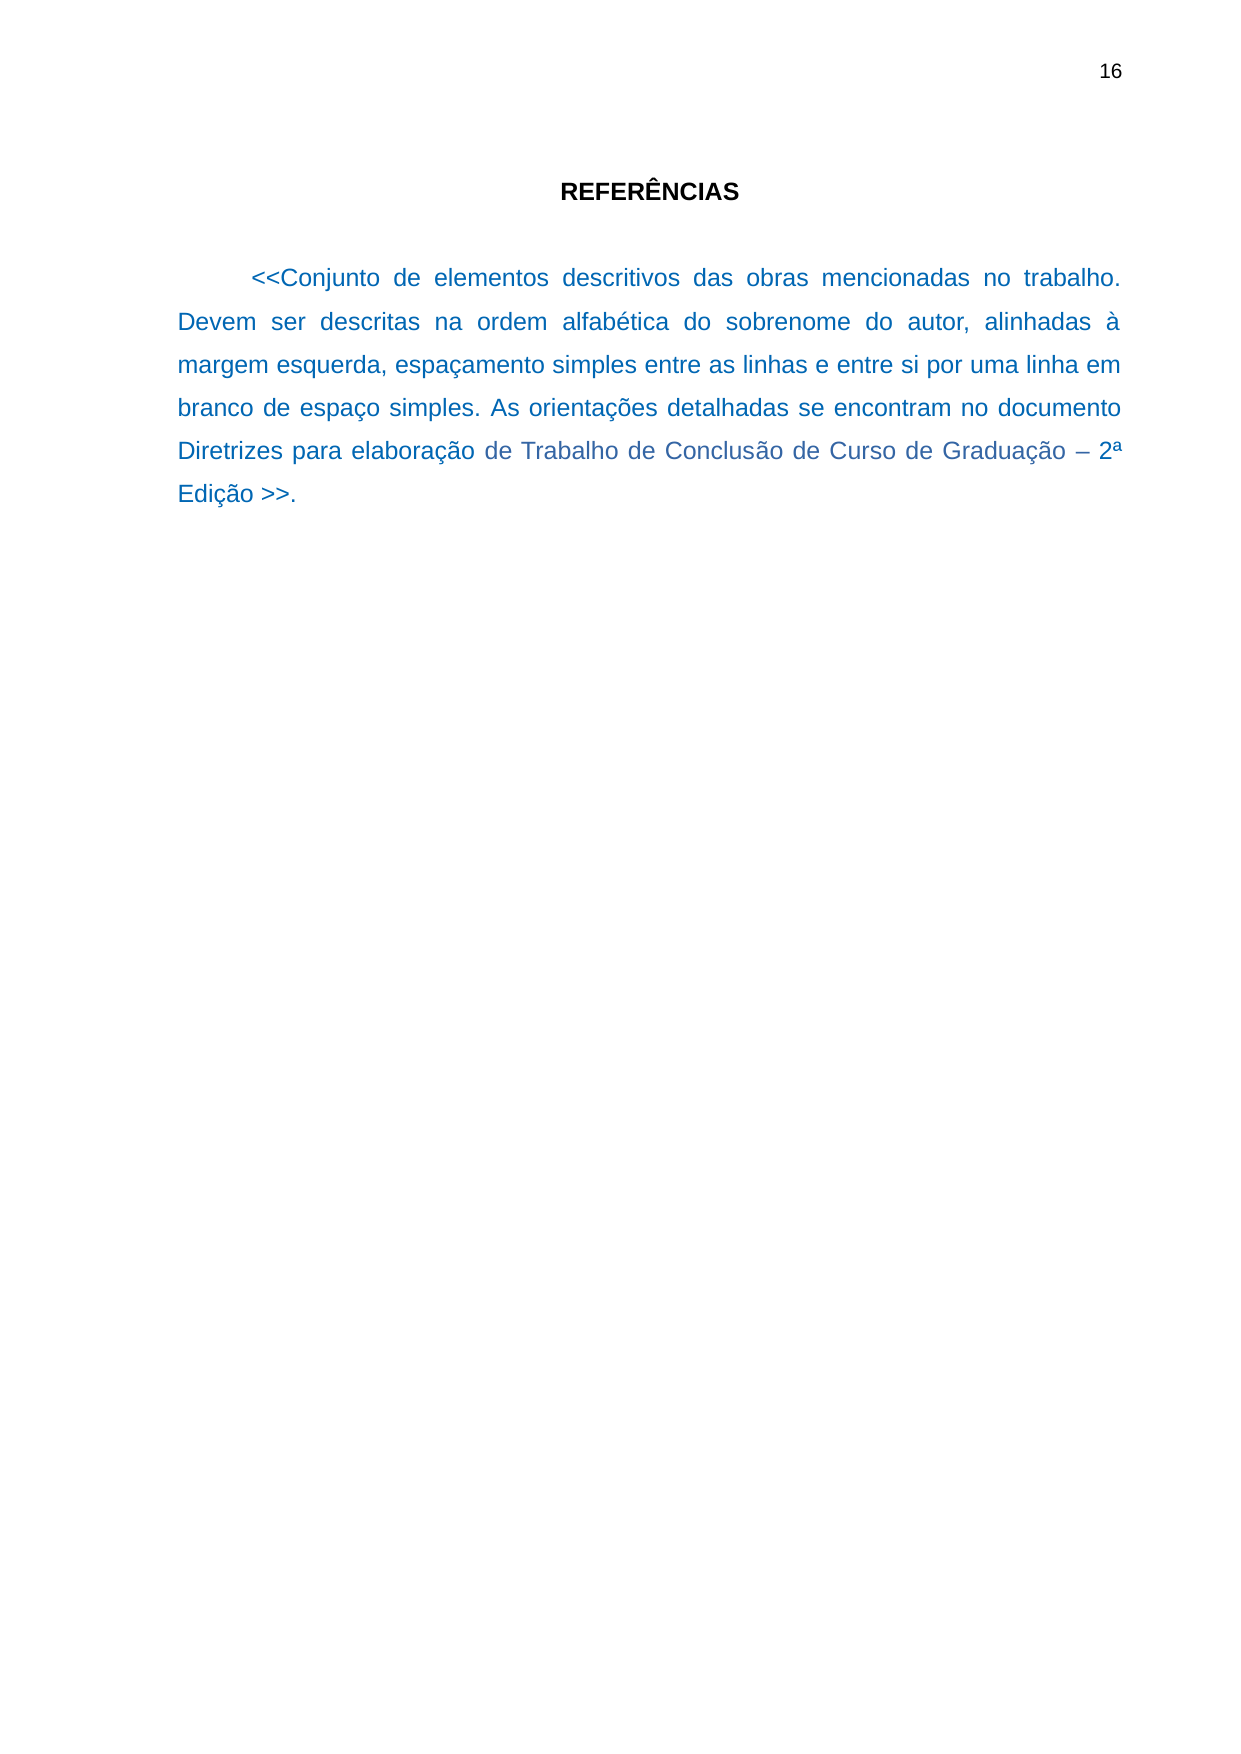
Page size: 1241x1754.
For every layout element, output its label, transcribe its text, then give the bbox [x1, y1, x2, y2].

text REFERÊNCIAS [177, 177, 1122, 206]
text <<Conjunto de elementos descritivos das obras mencionadas no trabalho. Devem ser descritas na ordem alfabética do sobrenome do autor, alinhadas à margem esquerda, espaçamento simples entre as linhas e entre si por uma linha em branco de espaço simples. As orientações detalhadas se encontram no documento Diretrizes para elaboração de Trabalho de Conclusão de Curso de Graduação – 2ª Edição >>. [177, 263, 1122, 508]
